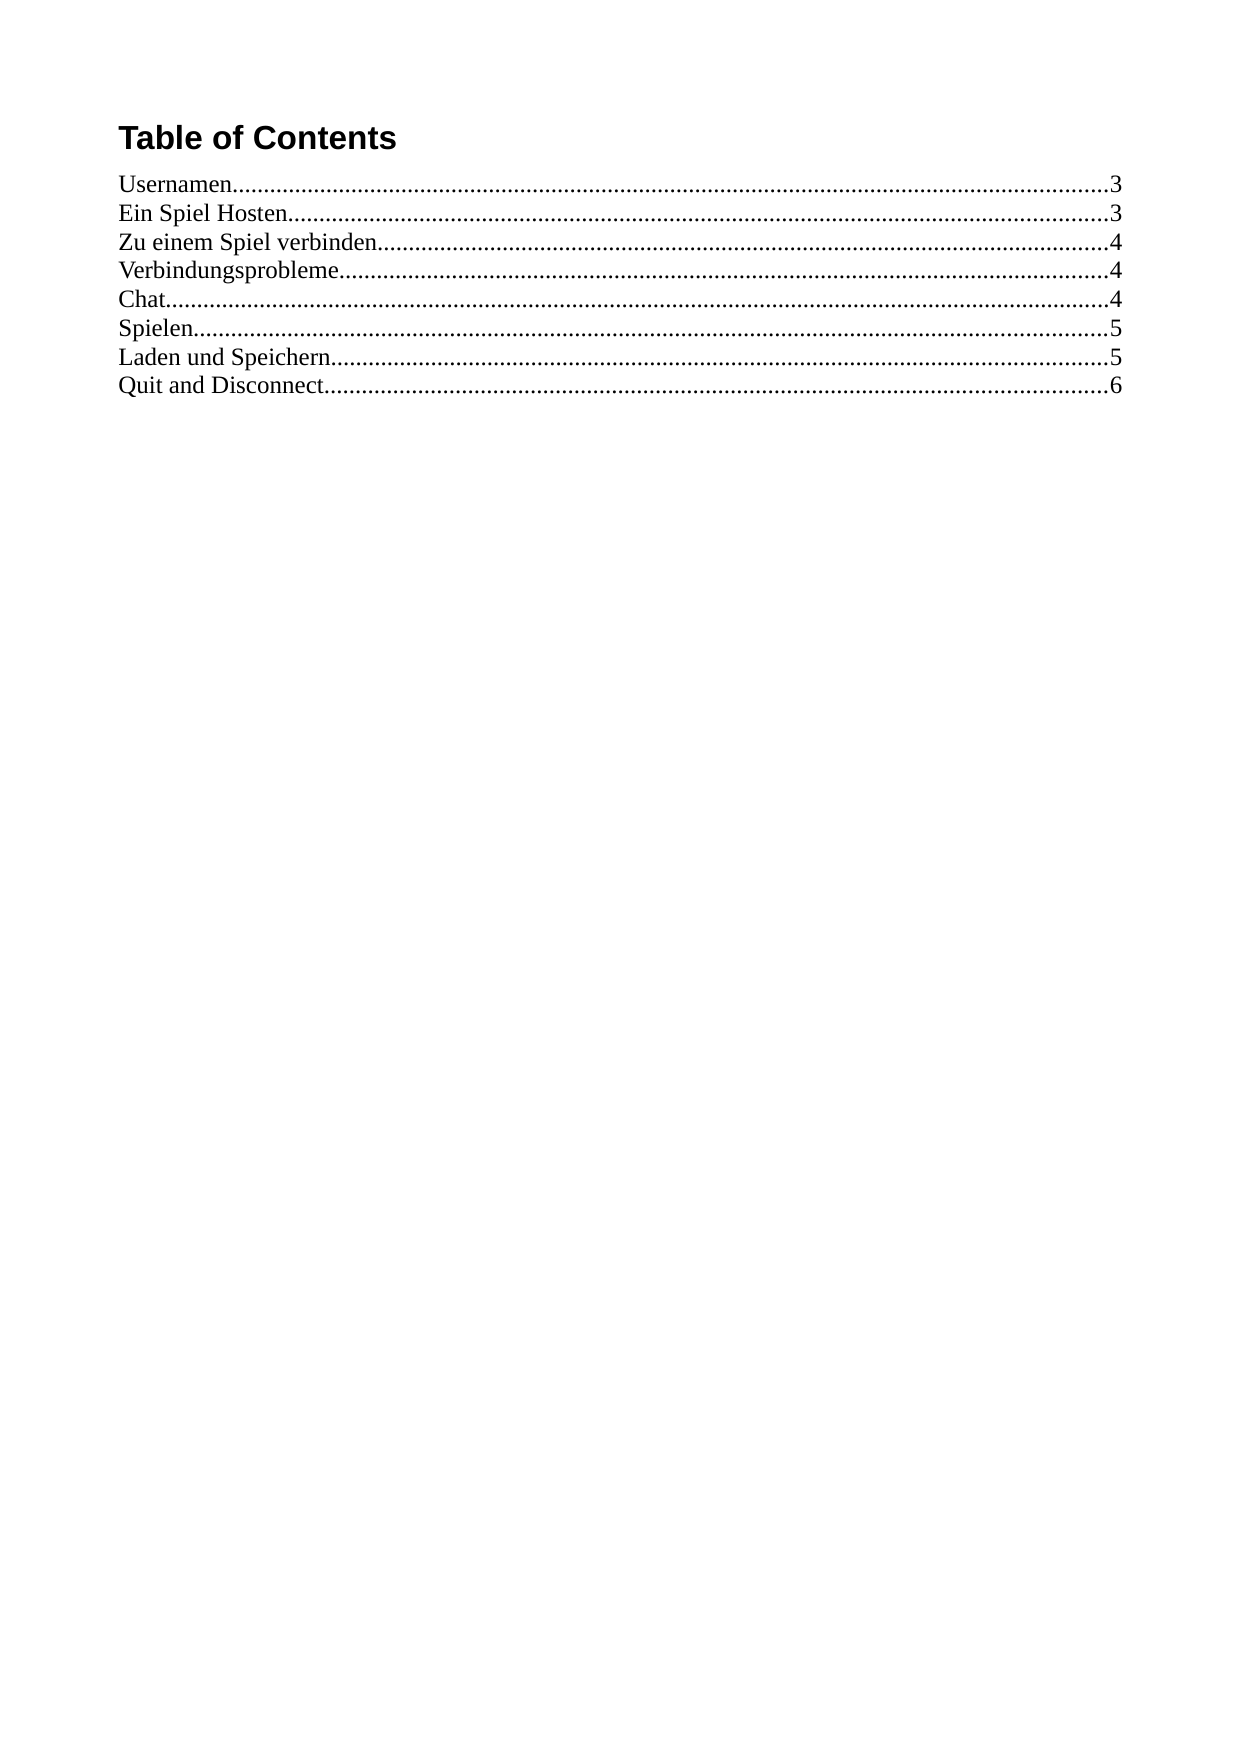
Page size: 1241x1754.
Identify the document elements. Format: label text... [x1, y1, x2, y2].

text Laden und Speichern 5 [118, 342, 1122, 370]
text Usernamen 3 [118, 169, 1122, 198]
subtitle Table of Contents [118, 118, 1122, 157]
text Chat 4 [118, 284, 1122, 313]
text Verbindungsprobleme 4 [118, 255, 1122, 284]
text Ein Spiel Hosten 3 [118, 198, 1122, 227]
text Quit and Disconnect 6 [118, 370, 1122, 399]
text Spielen 5 [118, 313, 1122, 342]
text Zu einem Spiel verbinden 4 [118, 227, 1122, 255]
